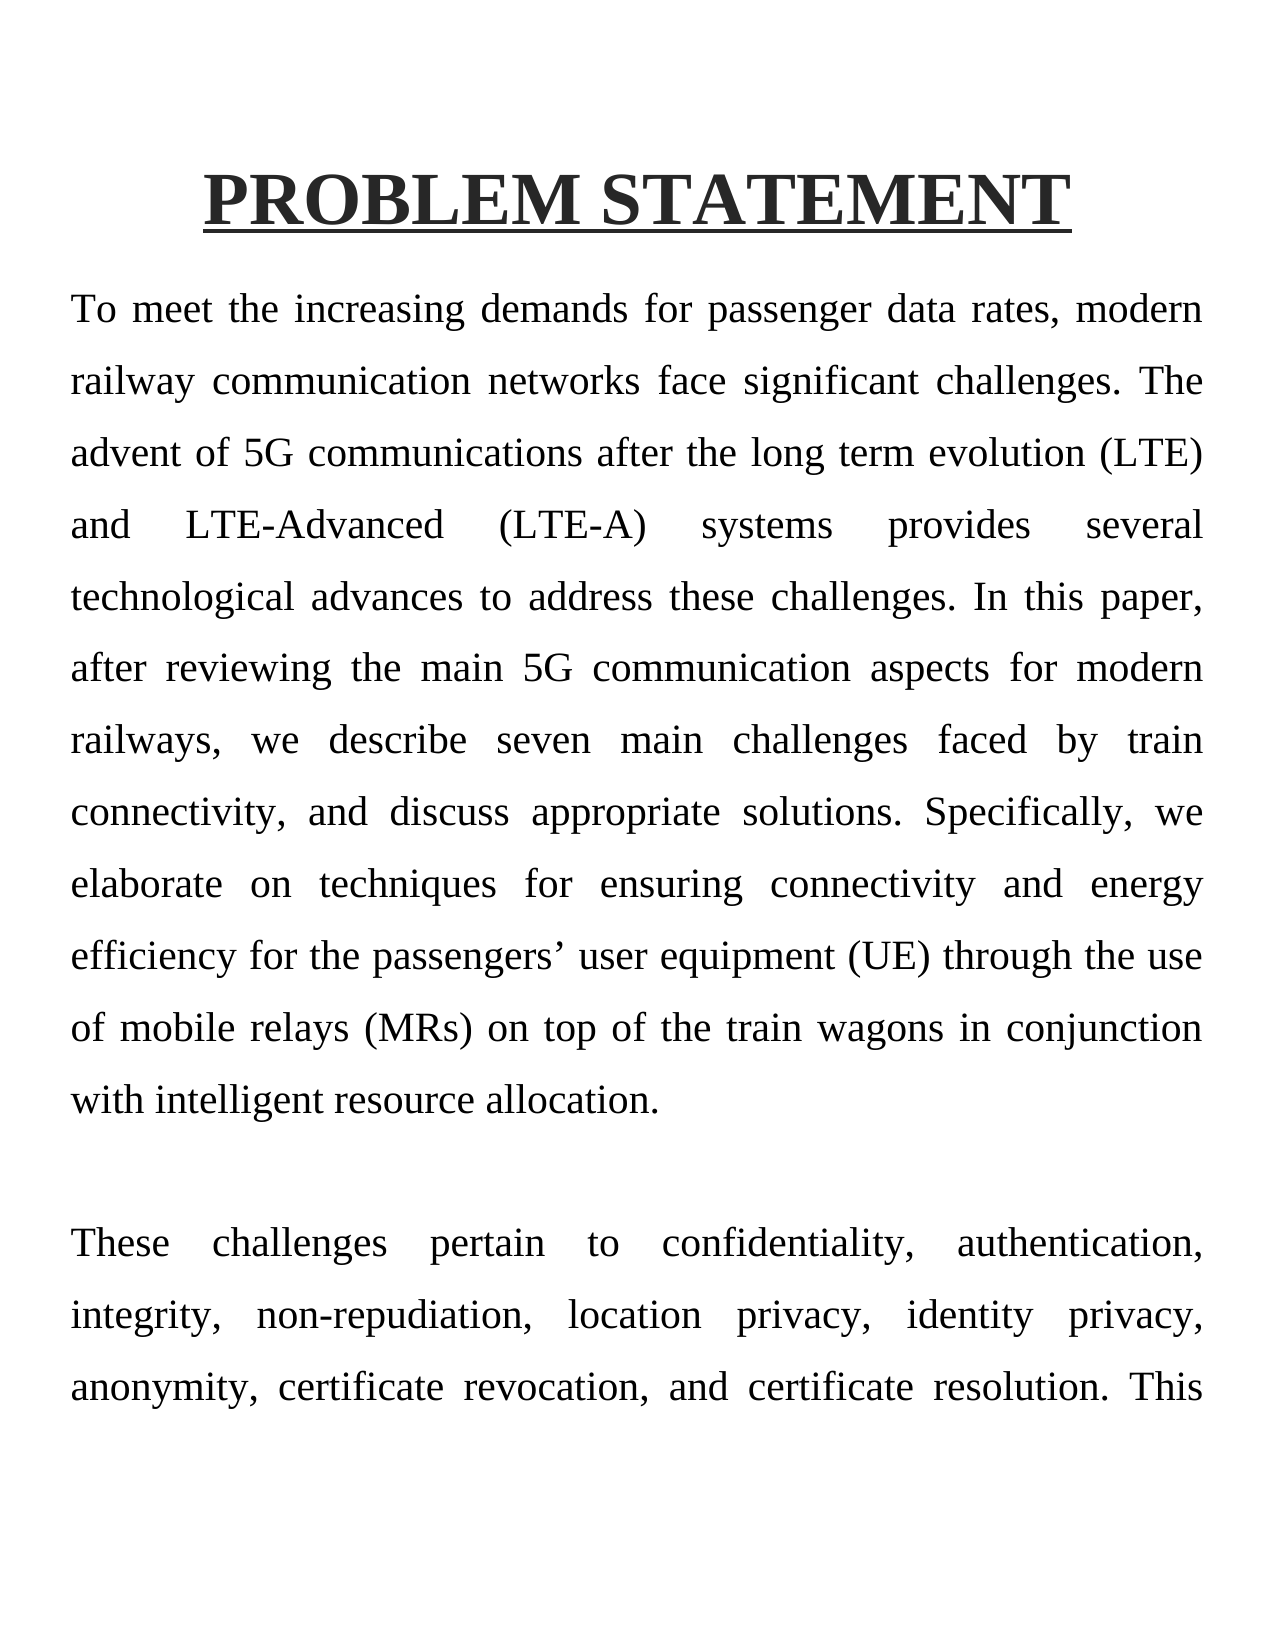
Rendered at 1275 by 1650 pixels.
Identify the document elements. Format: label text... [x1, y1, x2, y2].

text To meet the increasing demands for passenger data rates, modern railway communication networks face significant challenges. The advent of 5G communications after the long term evolution (LTE) and LTE-Advanced (LTE-A) systems provides several technological advances to address these challenges. In this paper, after reviewing the main 5G communication aspects for modern railways, we describe seven main challenges faced by train connectivity, and discuss appropriate solutions. Specifically, we elaborate on techniques for ensuring connectivity and energy efficiency for the passengers’ user equipment (UE) through the use of mobile relays (MRs) on top of the train wagons in conjunction with intelligent resource allocation. [70, 283, 1205, 1122]
text These challenges pertain to confidentiality, authentication, integrity, non-repudiation, location privacy, identity privacy, anonymity, certificate revocation, and certificate resolution. This [70, 1218, 1205, 1409]
subtitle PROBLEM STATEMENT [70, 154, 1205, 240]
